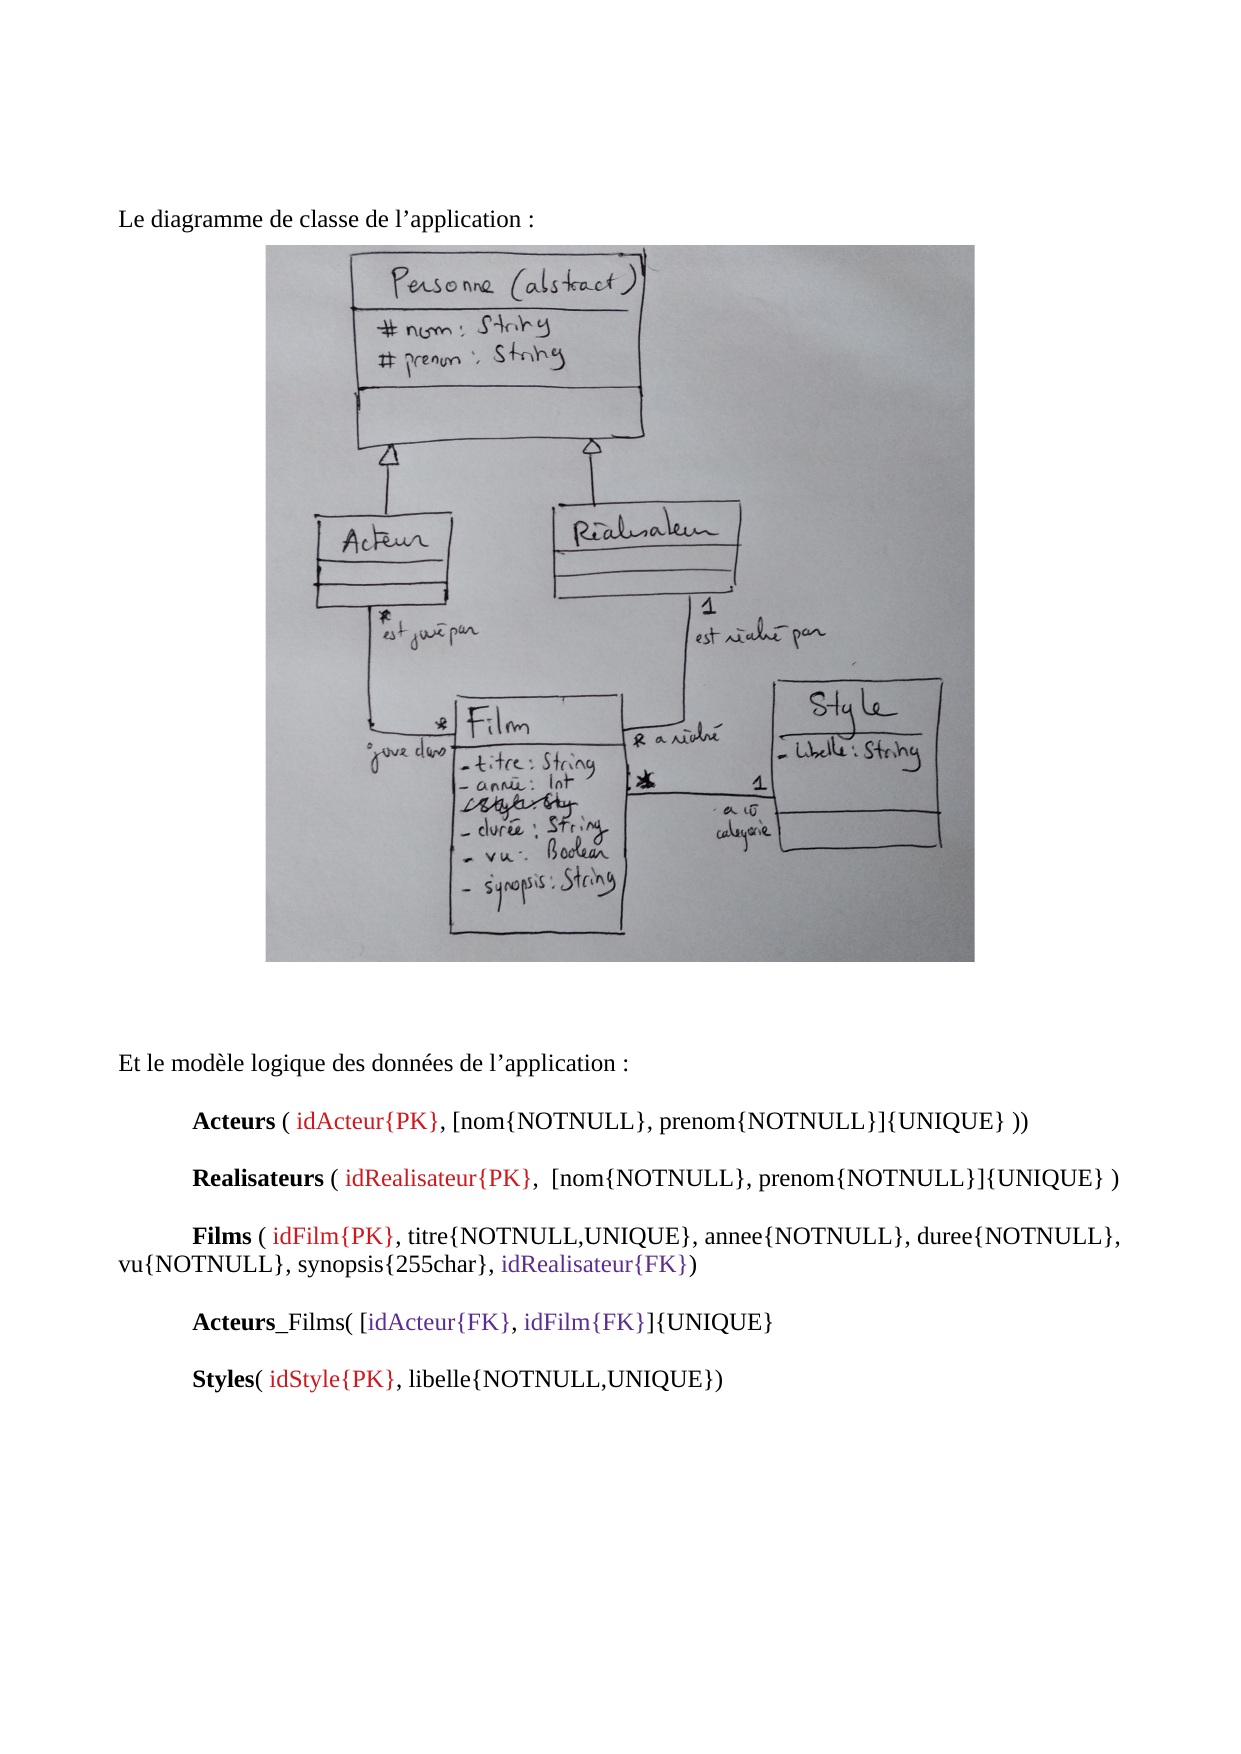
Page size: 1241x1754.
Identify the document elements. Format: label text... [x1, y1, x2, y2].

text Le diagramme de classe de l’application : [118, 204, 1122, 233]
text Et le modèle logique des données de l’application : [118, 1048, 1122, 1077]
text Films ( idFilm{PK}, titre{NOTNULL,UNIQUE}, annee{NOTNULL}, duree{NOTNULL}, vu{NOTNULL}, synopsis{255char}, idRealisateur{FK}) [118, 1221, 1122, 1278]
text Realisateurs ( idRealisateur{PK}, [nom{NOTNULL}, prenom{NOTNULL}]{UNIQUE} ) [118, 1163, 1122, 1192]
picture [265, 245, 975, 962]
text Acteurs ( idActeur{PK}, [nom{NOTNULL}, prenom{NOTNULL}]{UNIQUE} )) [118, 1106, 1122, 1134]
text Acteurs_Films( [idActeur{FK}, idFilm{FK}]{UNIQUE} [118, 1307, 1122, 1336]
text Styles( idStyle{PK}, libelle{NOTNULL,UNIQUE}) [118, 1364, 1122, 1393]
